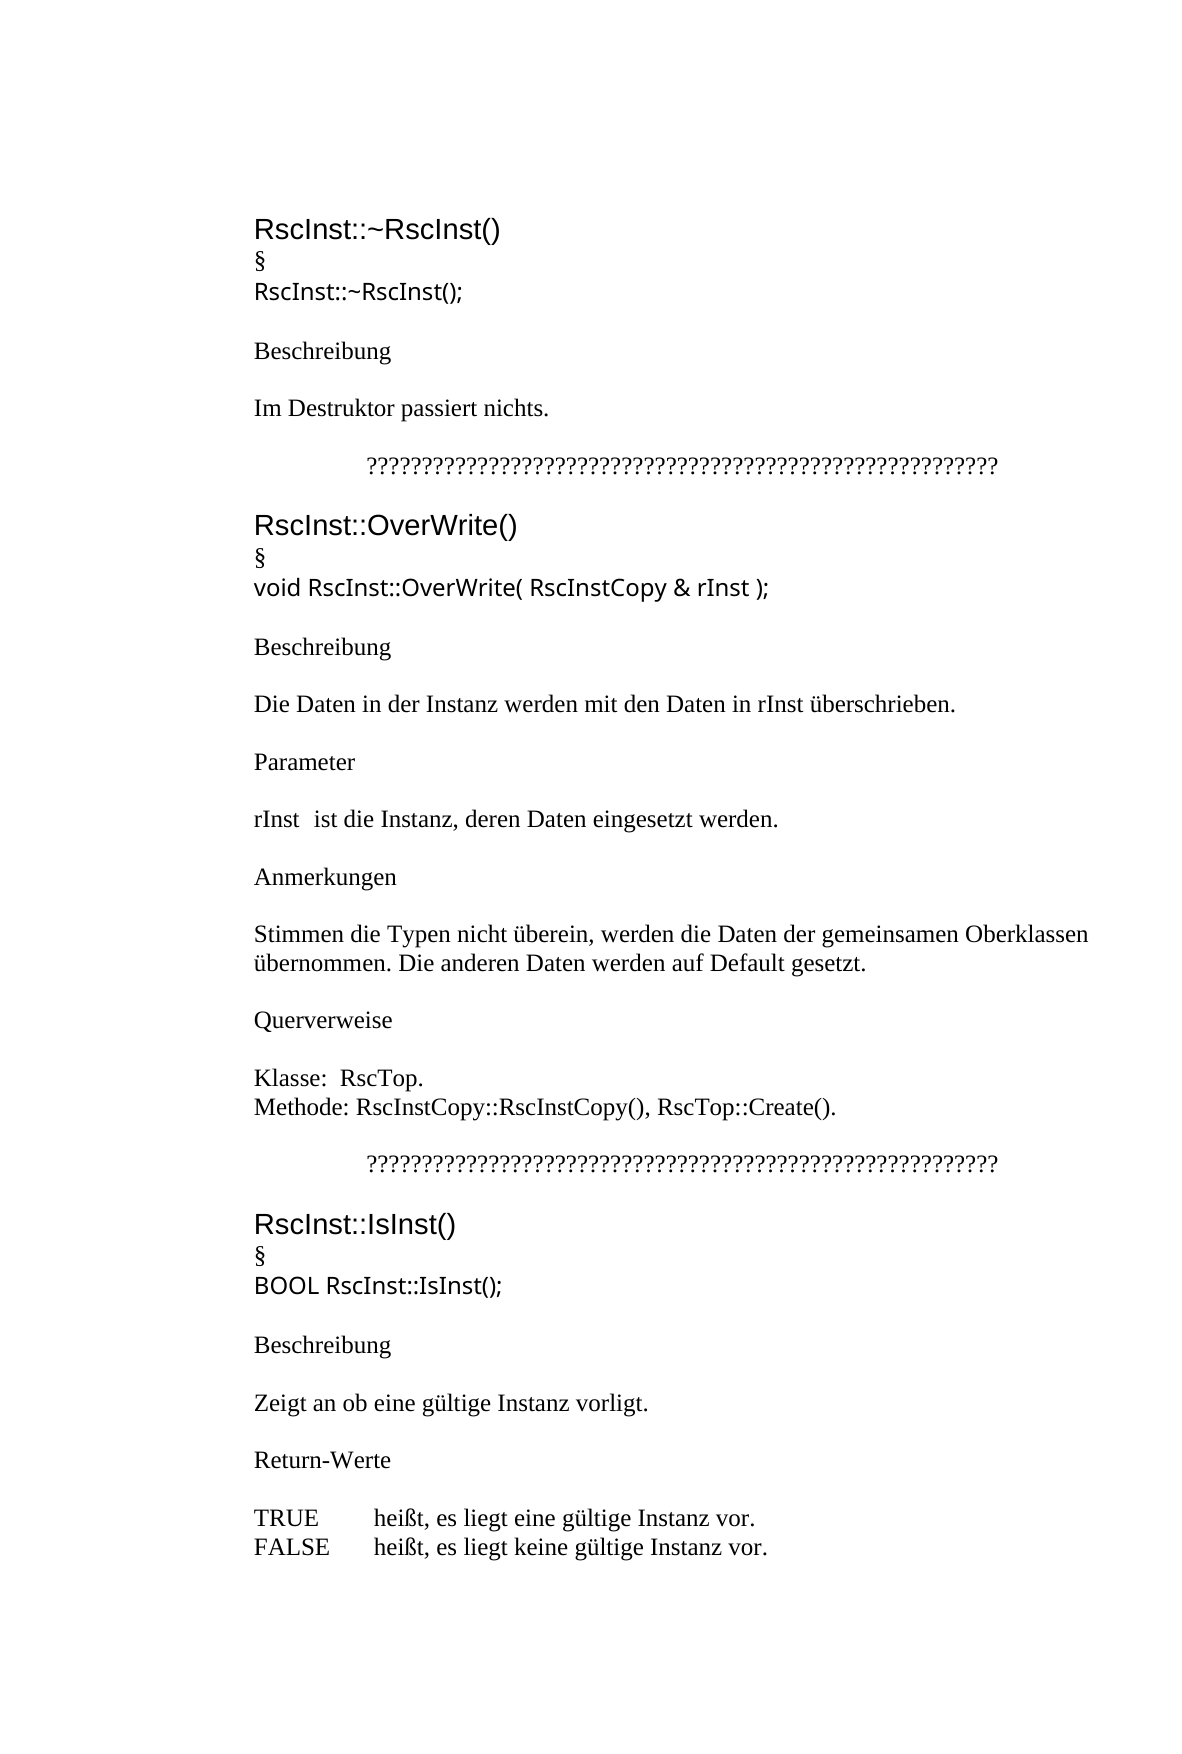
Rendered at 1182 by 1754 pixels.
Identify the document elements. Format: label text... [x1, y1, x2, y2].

text Im Destruktor passiert nichts. [254, 393, 1110, 422]
text Beschreibung [254, 336, 1110, 364]
text § [254, 1240, 1110, 1269]
text TRUE heißt, es liegt eine gültige Instanz vor. [254, 1503, 1110, 1532]
text Die Daten in der Instanz werden mit den Daten in rInst überschrieben. [254, 689, 1110, 718]
text Methode: RscInstCopy::RscInstCopy(), RscTop::Create(). [254, 1092, 1110, 1121]
text § [254, 246, 1110, 274]
text ????????????????????????????????????????????????????????? [254, 1149, 1110, 1178]
subtitle RscInst::~RscInst() [254, 212, 1110, 246]
text Zeigt an ob eine gültige Instanz vorligt. [254, 1388, 1110, 1417]
text Beschreibung [254, 632, 1110, 661]
text Parameter [254, 747, 1110, 776]
text Stimmen die Typen nicht überein, werden die Daten der gemeinsamen Oberklassen übernommen. Die anderen Daten werden auf Default gesetzt. [254, 919, 1110, 977]
text § [254, 542, 1110, 571]
text Return-Werte [254, 1446, 1110, 1474]
text FALSE heißt, es liegt keine gültige Instanz vor. [254, 1532, 1110, 1561]
subtitle RscInst::OverWrite() [254, 508, 1110, 542]
text ????????????????????????????????????????????????????????? [254, 451, 1110, 479]
list BOOL RscInst::IsInst(); [254, 1269, 1110, 1302]
text Beschreibung [254, 1331, 1110, 1359]
text Anmerkungen [254, 862, 1110, 891]
text Querverweise [254, 1006, 1110, 1034]
subtitle RscInst::IsInst() [254, 1207, 1110, 1240]
list void RscInst::OverWrite( RscInstCopy & rInst ); [254, 571, 1110, 603]
text rInst ist die Instanz, deren Daten eingesetzt werden. [254, 804, 1110, 833]
list RscInst::~RscInst(); [254, 274, 1110, 307]
text Klasse: RscTop. [254, 1063, 1110, 1092]
